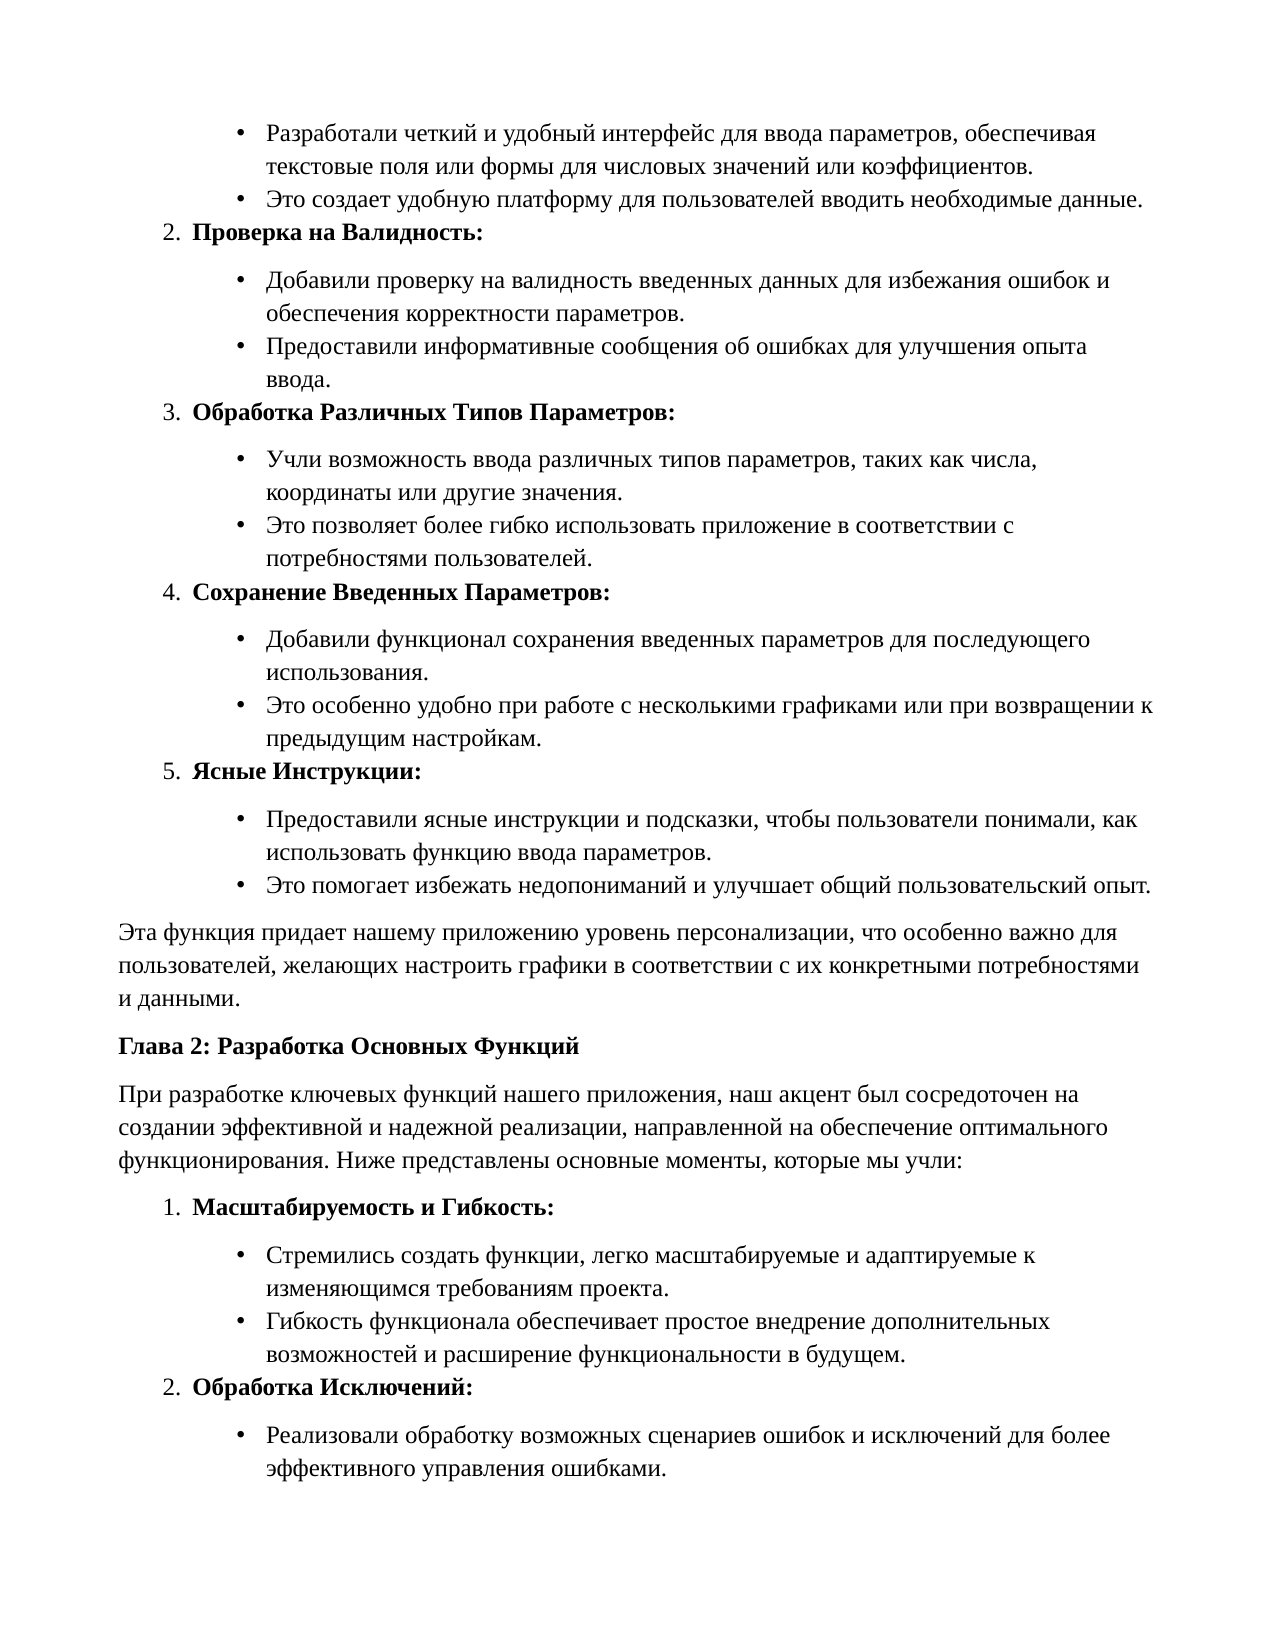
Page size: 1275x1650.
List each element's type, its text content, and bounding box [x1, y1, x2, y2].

text Эта функция придает нашему приложению уровень персонализации, что особенно важно для пользователей, желающих настроить графики в соответствии с их конкретными потребностями и данными. [118, 917, 1157, 1012]
list Это создает удобную платформу для пользователей вводить необходимые данные. [236, 184, 1157, 213]
list Стремились создать функции, легко масштабируемые и адаптируемые к изменяющимся требованиям проекта. [236, 1240, 1157, 1302]
list Это особенно удобно при работе с несколькими графиками или при возвращении к предыдущим настройкам. [236, 690, 1157, 752]
list Предоставили ясные инструкции и подсказки, чтобы пользователи понимали, как использовать функцию ввода параметров. [236, 804, 1157, 866]
list Разработали четкий и удобный интерфейс для ввода параметров, обеспечивая текстовые поля или формы для числовых значений или коэффициентов. [236, 118, 1157, 180]
list Гибкость функционала обеспечивает простое внедрение дополнительных возможностей и расширение функциональности в будущем. [236, 1306, 1157, 1368]
list Обработка Различных Типов Параметров: [162, 397, 1157, 426]
text При разработке ключевых функций нашего приложения, наш акцент был сосредоточен на создании эффективной и надежной реализации, направленной на обеспечение оптимального функционирования. Ниже представлены основные моменты, которые мы учли: [118, 1079, 1157, 1173]
list Проверка на Валидность: [162, 217, 1157, 246]
list Добавили функционал сохранения введенных параметров для последующего использования. [236, 624, 1157, 686]
list Добавили проверку на валидность введенных данных для избежания ошибок и обеспечения корректности параметров. [236, 265, 1157, 327]
list Это позволяет более гибко использовать приложение в соответствии с потребностями пользователей. [236, 511, 1157, 572]
list Сохранение Введенных Параметров: [162, 577, 1157, 605]
list Учли возможность ввода различных типов параметров, таких как числа, координаты или другие значения. [236, 444, 1157, 506]
list Это помогает избежать недопониманий и улучшает общий пользовательский опыт. [236, 870, 1157, 899]
list Масштабируемость и Гибкость: [162, 1192, 1157, 1221]
list Реализовали обработку возможных сценариев ошибок и исключений для более эффективного управления ошибками. [236, 1420, 1157, 1481]
text Глава 2: Разработка Основных Функций [118, 1031, 1157, 1060]
list Ясные Инструкции: [162, 756, 1157, 785]
list Предоставили информативные сообщения об ошибках для улучшения опыта ввода. [236, 331, 1157, 393]
list Обработка Исключений: [162, 1372, 1157, 1401]
